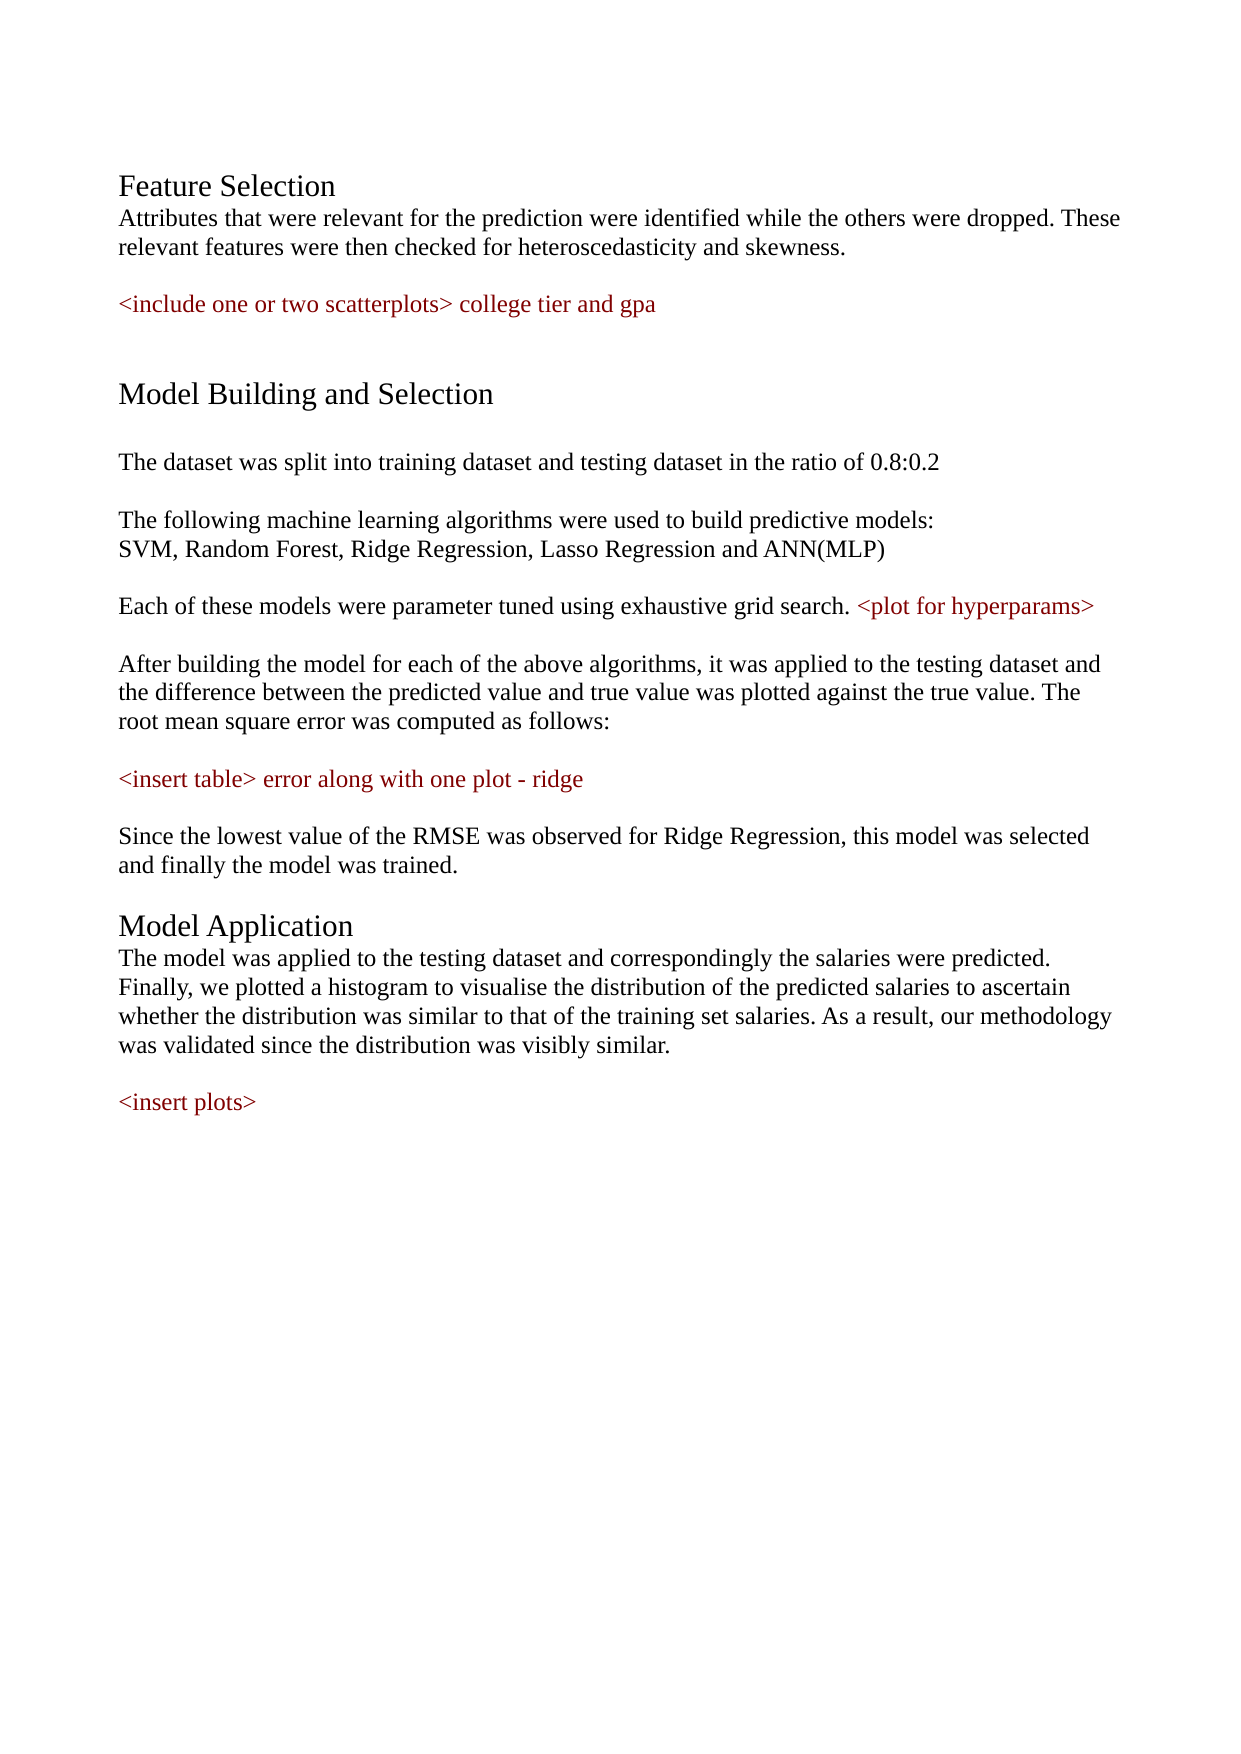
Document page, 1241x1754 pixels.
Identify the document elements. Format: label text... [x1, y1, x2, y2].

text The dataset was split into training dataset and testing dataset in the ratio of 0.8:0.2 [118, 447, 1122, 476]
text Model Building and Selection [118, 376, 1122, 412]
text Model Application [118, 907, 1122, 943]
text Since the lowest value of the RMSE was observed for Ridge Regression, this model was selected and finally the model was trained. [118, 821, 1122, 879]
text Each of these models were parameter tuned using exhaustive grid search. <plot for hyperparams> [118, 591, 1122, 620]
text The following machine learning algorithms were used to build predictive models: [118, 505, 1122, 534]
text <insert table> error along with one plot - ridge [118, 764, 1122, 792]
text Finally, we plotted a histogram to visualise the distribution of the predicted salaries to ascertain whether the distribution was similar to that of the training set salaries. As a result, our methodology was validated since the distribution was visibly similar. [118, 972, 1122, 1058]
text Attributes that were relevant for the prediction were identified while the others were dropped. These relevant features were then checked for heteroscedasticity and skewness. [118, 203, 1122, 261]
text SVM, Random Forest, Ridge Regression, Lasso Regression and ANN(MLP) [118, 534, 1122, 562]
text Feature Selection [118, 167, 1122, 203]
text The model was applied to the testing dataset and correspondingly the salaries were predicted. [118, 943, 1122, 972]
text <insert plots> [118, 1087, 1122, 1116]
text After building the model for each of the above algorithms, it was applied to the testing dataset and the difference between the predicted value and true value was plotted against the true value. The root mean square error was computed as follows: [118, 649, 1122, 735]
text <include one or two scatterplots> college tier and gpa [118, 289, 1122, 318]
